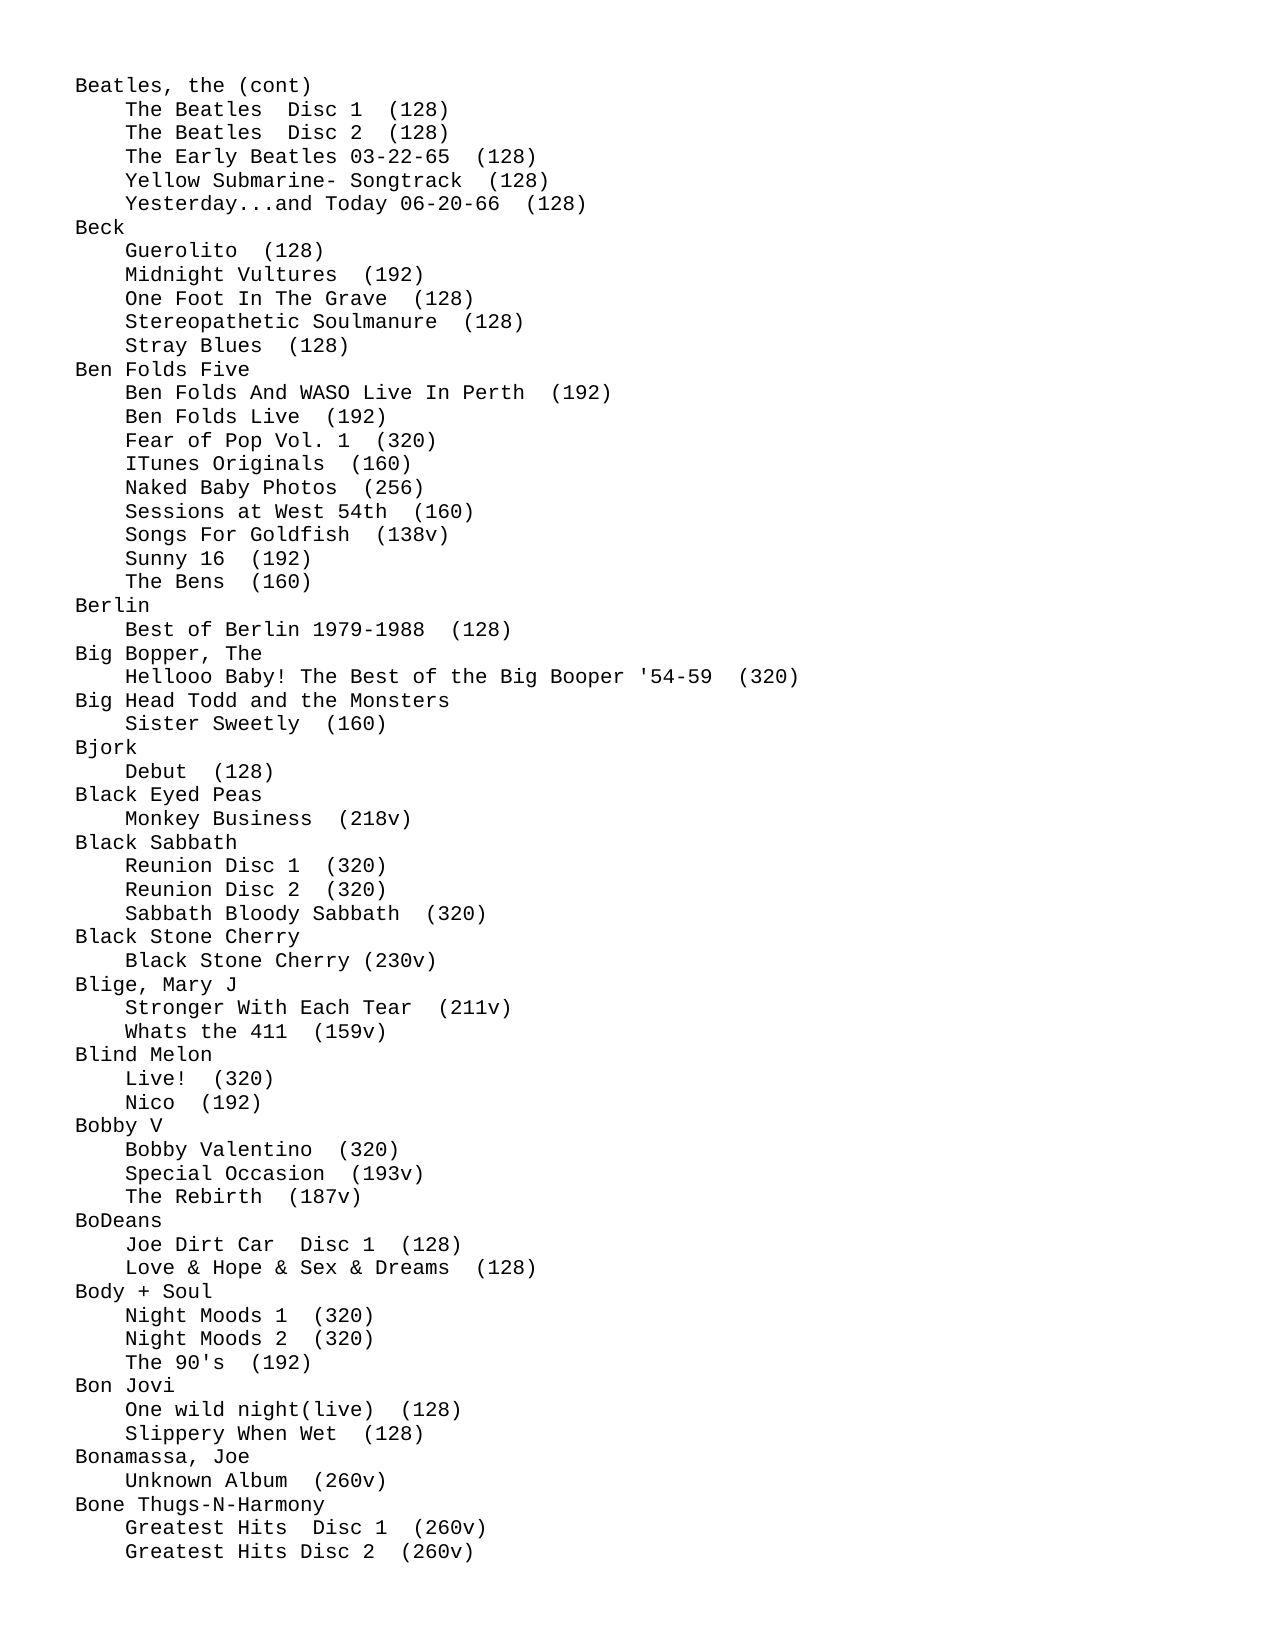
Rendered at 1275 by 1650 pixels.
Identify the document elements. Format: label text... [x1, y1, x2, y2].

text Midnight Vultures (192) [75, 264, 1200, 288]
text Blind Melon [75, 1044, 1200, 1068]
text Reunion Disc 1 (320) [75, 855, 1200, 879]
text Night Moods 2 (320) [75, 1328, 1200, 1352]
text Live! (320) [75, 1068, 1200, 1092]
text Big Head Todd and the Monsters [75, 690, 1200, 713]
text The Bens (160) [75, 572, 1200, 595]
text Greatest Hits Disc 1 (260v) [75, 1517, 1200, 1541]
text Ben Folds And WASO Live In Perth (192) [75, 382, 1200, 406]
text Black Stone Cherry (230v) [75, 950, 1200, 973]
text Sessions at West 54th (160) [75, 501, 1200, 524]
text Yesterday...and Today 06-20-66 (128) [75, 193, 1200, 217]
text The 90's (192) [75, 1352, 1200, 1376]
text Slippery When Wet (128) [75, 1423, 1200, 1446]
text Big Bopper, The [75, 642, 1200, 666]
text Beck [75, 217, 1200, 241]
text Greatest Hits Disc 2 (260v) [75, 1541, 1200, 1565]
text The Beatles Disc 1 (128) [75, 99, 1200, 122]
text Bobby Valentino (320) [75, 1139, 1200, 1163]
text Berlin [75, 595, 1200, 619]
text Debut (128) [75, 761, 1200, 784]
text Special Occasion (193v) [75, 1163, 1200, 1186]
text Bonamassa, Joe [75, 1446, 1200, 1470]
text Songs For Goldfish (138v) [75, 524, 1200, 548]
text Black Stone Cherry [75, 926, 1200, 950]
text Love & Hope & Sex & Dreams (128) [75, 1257, 1200, 1281]
text ITunes Originals (160) [75, 453, 1200, 477]
text Reunion Disc 2 (320) [75, 879, 1200, 903]
text Bone Thugs-N-Harmony [75, 1494, 1200, 1517]
text Yellow Submarine- Songtrack (128) [75, 169, 1200, 193]
text Unknown Album (260v) [75, 1470, 1200, 1494]
text Black Eyed Peas [75, 784, 1200, 808]
text Sabbath Bloody Sabbath (320) [75, 903, 1200, 926]
text Stray Blues (128) [75, 335, 1200, 359]
text One Foot In The Grave (128) [75, 288, 1200, 311]
text The Early Beatles 03-22-65 (128) [75, 146, 1200, 169]
text Guerolito (128) [75, 241, 1200, 264]
text Fear of Pop Vol. 1 (320) [75, 430, 1200, 453]
text Beatles, the (cont) [75, 75, 1200, 99]
text One wild night(live) (128) [75, 1399, 1200, 1423]
text Ben Folds Live (192) [75, 406, 1200, 430]
text BoDeans [75, 1210, 1200, 1234]
text Black Sabbath [75, 832, 1200, 855]
text Ben Folds Five [75, 359, 1200, 382]
text Whats the 411 (159v) [75, 1021, 1200, 1044]
text Blige, Mary J [75, 973, 1200, 997]
text Body + Soul [75, 1281, 1200, 1304]
text Bobby V [75, 1115, 1200, 1139]
text Sunny 16 (192) [75, 548, 1200, 572]
text The Beatles Disc 2 (128) [75, 122, 1200, 146]
text Sister Sweetly (160) [75, 713, 1200, 737]
text Bon Jovi [75, 1376, 1200, 1399]
text Joe Dirt Car Disc 1 (128) [75, 1234, 1200, 1257]
text Stronger With Each Tear (211v) [75, 997, 1200, 1021]
text Stereopathetic Soulmanure (128) [75, 311, 1200, 335]
text Nico (192) [75, 1092, 1200, 1115]
text Best of Berlin 1979-1988 (128) [75, 619, 1200, 642]
text Bjork [75, 737, 1200, 761]
text Naked Baby Photos (256) [75, 477, 1200, 501]
text Hellooo Baby! The Best of the Big Booper '54-59 (320) [75, 666, 1200, 690]
text The Rebirth (187v) [75, 1186, 1200, 1210]
text Night Moods 1 (320) [75, 1304, 1200, 1328]
text Monkey Business (218v) [75, 808, 1200, 832]
